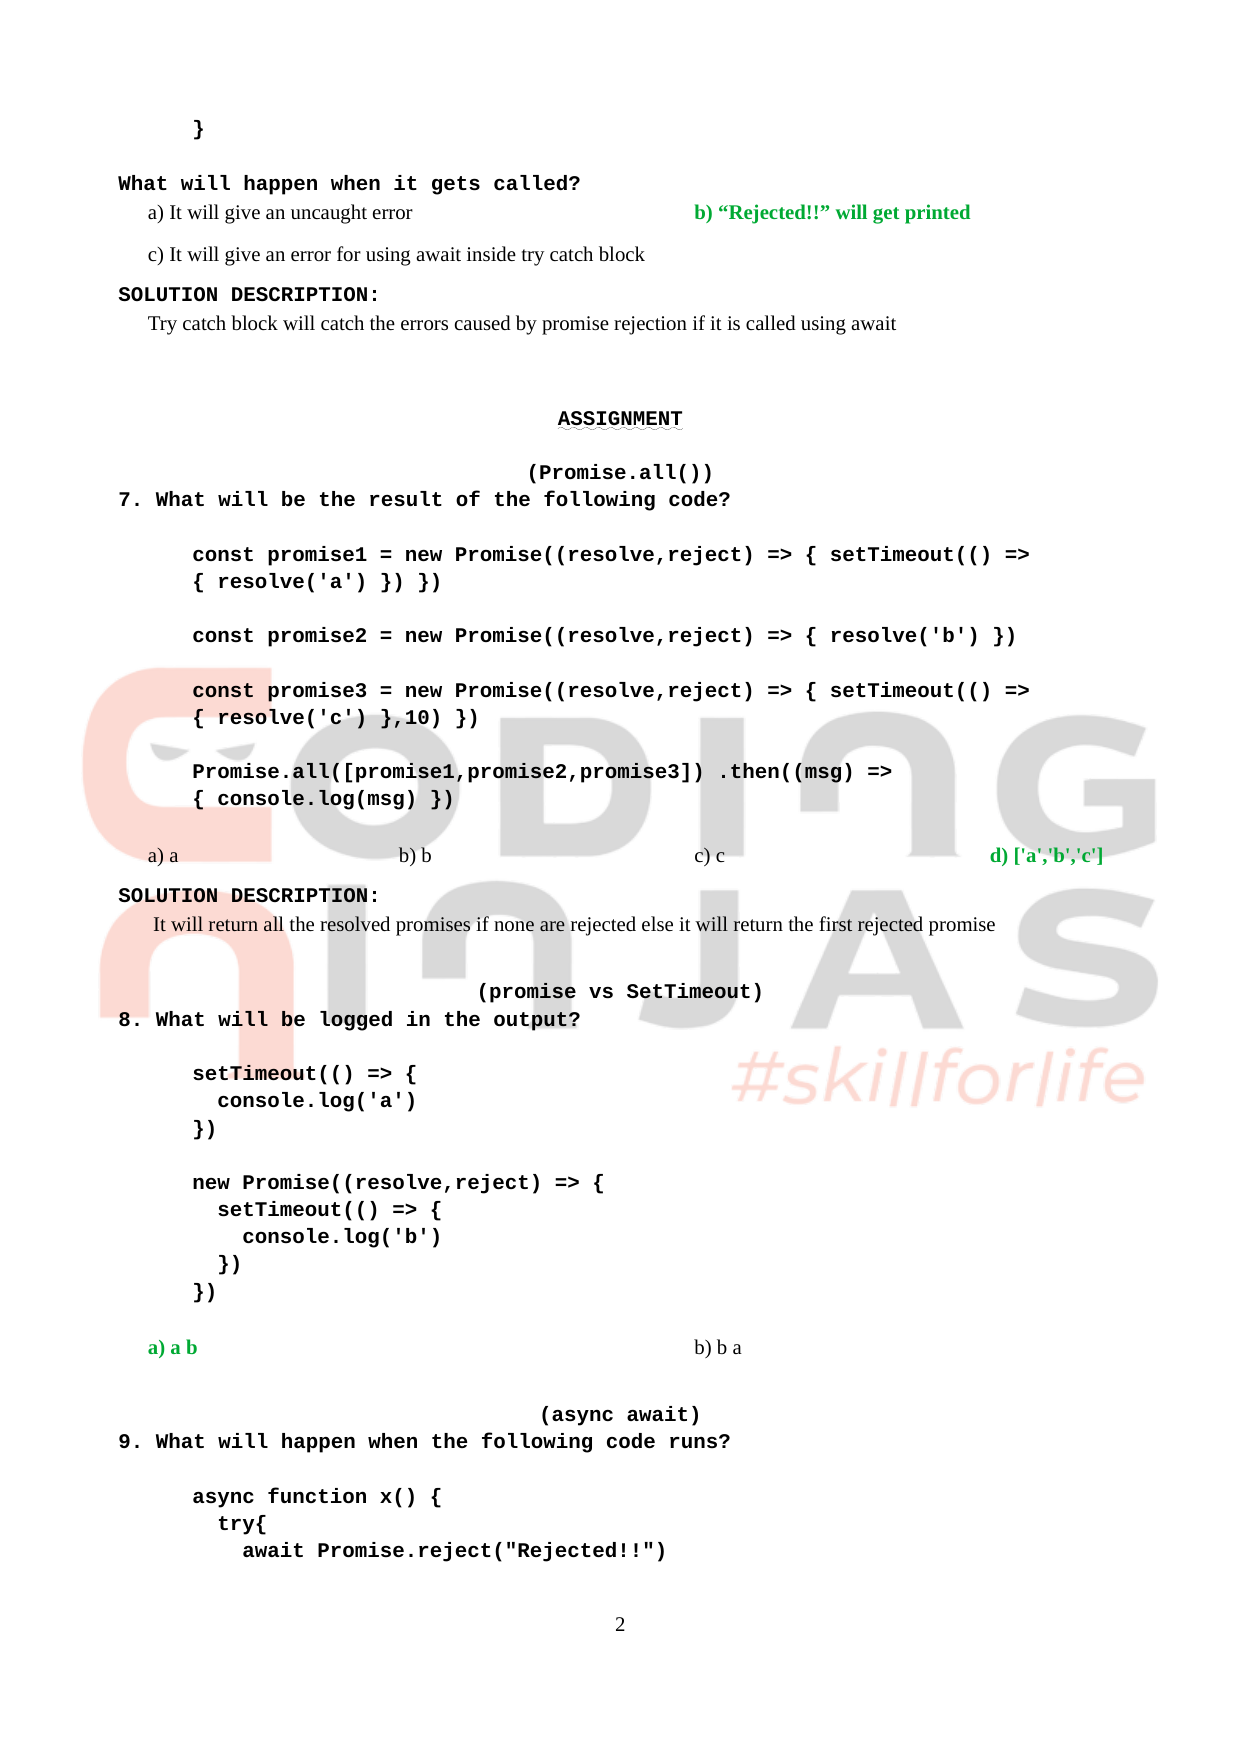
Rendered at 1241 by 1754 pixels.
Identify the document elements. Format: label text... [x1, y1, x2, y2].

text ASSIGNMENT [118, 408, 1122, 431]
text What will happen when it gets called? [118, 172, 1122, 196]
text async function x() { [192, 1486, 1122, 1509]
text }) [192, 1117, 1122, 1141]
text new Promise((resolve,reject) => { [192, 1172, 1122, 1196]
text (async await) [118, 1404, 1122, 1428]
text (Promise.all()) [118, 462, 1122, 486]
text Try catch block will catch the errors caused by promise rejection if it is called using await [148, 311, 1122, 335]
text console.log('b') [192, 1226, 1122, 1250]
text await Promise.reject("Rejected!!") [192, 1540, 1122, 1564]
text c) It will give an error for using await inside try catch block [148, 242, 1122, 266]
text setTimeout(() => { [192, 1199, 1122, 1223]
text Promise.all([promise1,promise2,promise3]) .then((msg) => { console.log(msg) }) [192, 761, 1122, 812]
text try{ [192, 1513, 1122, 1537]
text a) a b) b c) c d) ['a','b','c'] [148, 843, 1122, 867]
text 7. What will be the result of the following code? [118, 489, 1122, 513]
text } [192, 118, 1122, 142]
text 9. What will happen when the following code runs? [118, 1432, 1122, 1455]
text (promise vs SetTimeout) [118, 982, 1122, 1005]
text It will return all the resolved promises if none are rejected else it will return the first rejected promise [148, 912, 1122, 936]
text const promise2 = new Promise((resolve,reject) => { resolve('b') }) [192, 625, 1122, 649]
text console.log('a') [192, 1090, 1122, 1114]
text SOLUTION DESCRIPTION: [118, 284, 1122, 308]
text const promise3 = new Promise((resolve,reject) => { setTimeout(() => { resolve('c') },10) }) [192, 680, 1122, 731]
text a) a b b) b a [148, 1335, 1122, 1359]
text setTimeout(() => { [192, 1063, 1122, 1087]
text 8. What will be logged in the output? [118, 1009, 1122, 1032]
text const promise1 = new Promise((resolve,reject) => { setTimeout(() => { resolve('a') }) }) [192, 544, 1122, 594]
text a) It will give an uncaught error b) “Rejected!!” will get printed [148, 200, 1122, 224]
text SOLUTION DESCRIPTION: [118, 885, 1122, 909]
text }) [192, 1253, 1122, 1277]
text }) [192, 1281, 1122, 1304]
